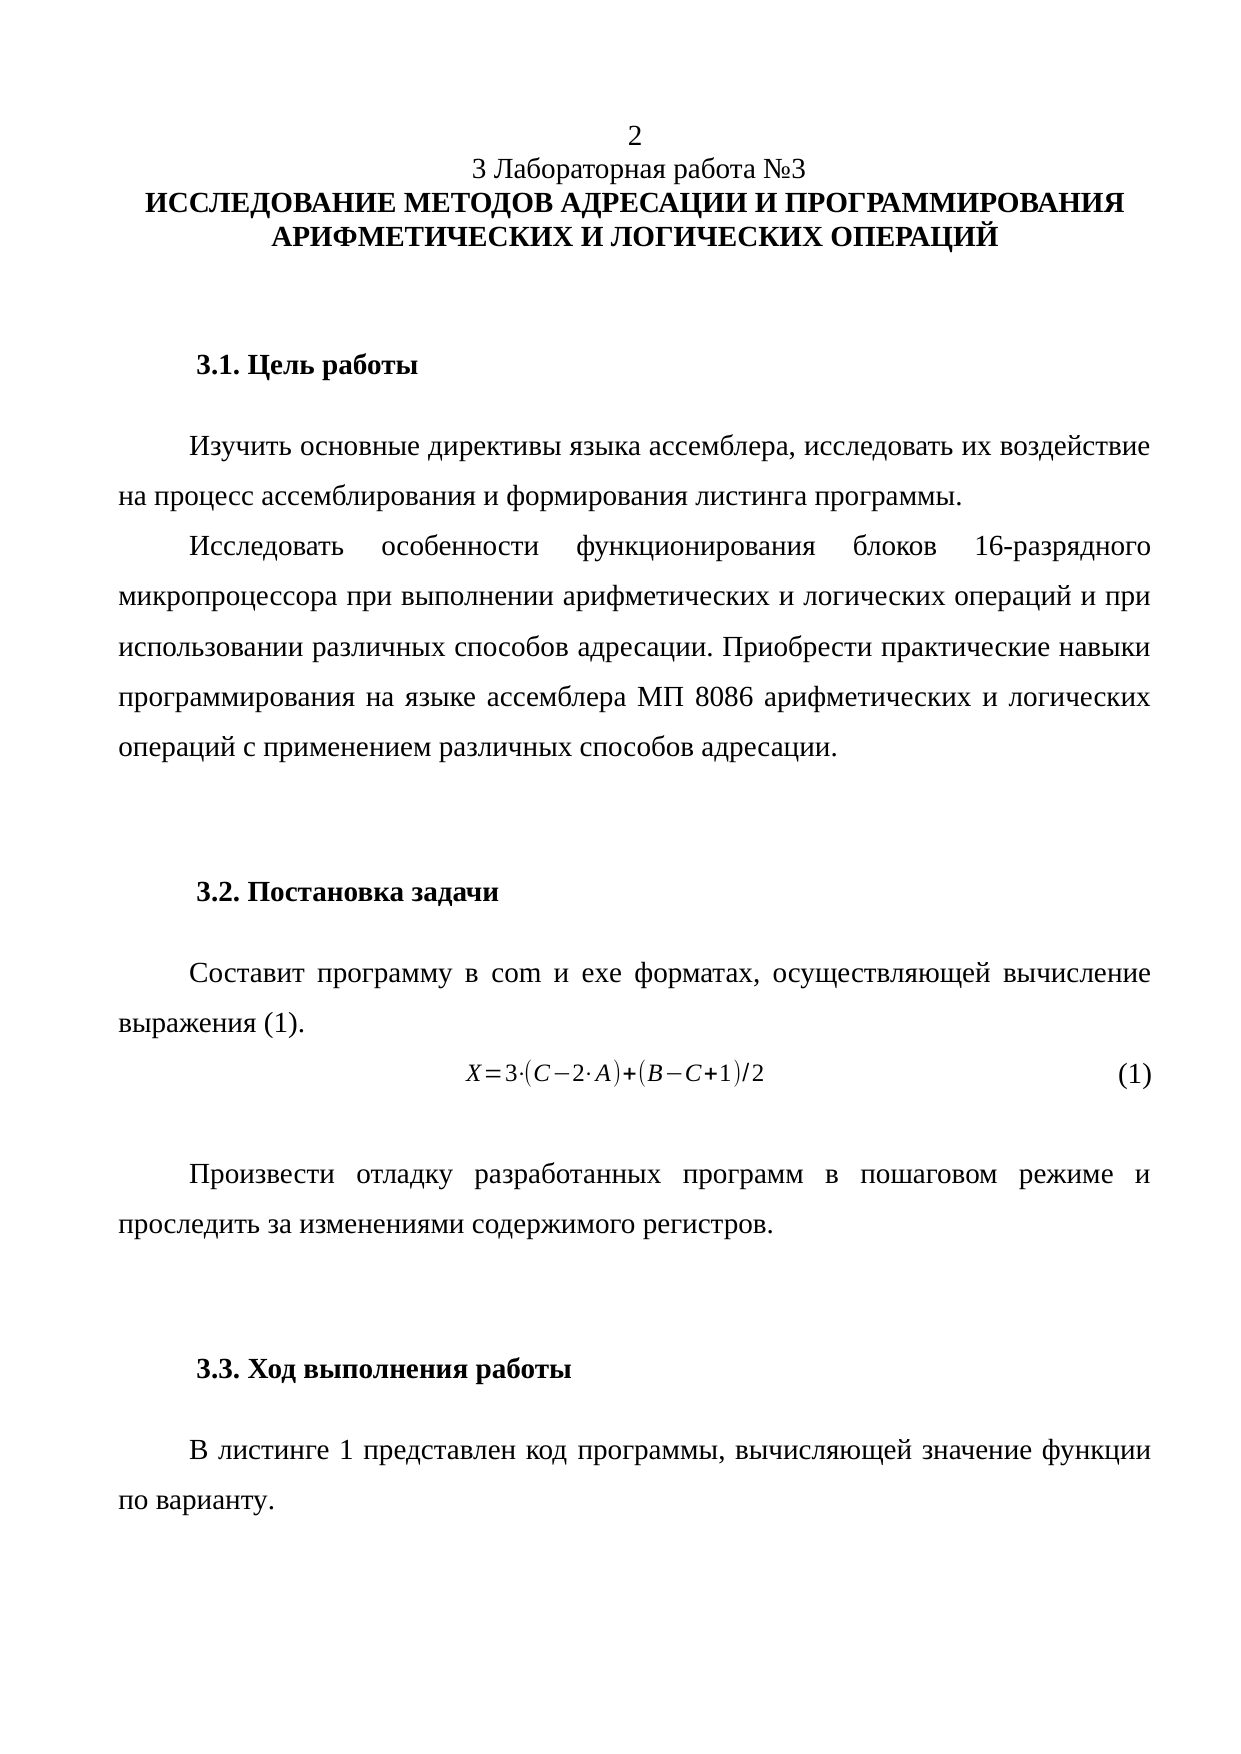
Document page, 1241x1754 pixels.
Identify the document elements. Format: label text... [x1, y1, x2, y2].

text Произвести отладку разработанных программ в пошаговом режиме и проследить за изменениями содержимого регистров. [118, 1156, 1152, 1240]
table_header (1) [1110, 1056, 1152, 1106]
subtitle Цель работы [118, 347, 1152, 380]
subtitle Лабораторная работа №3 [118, 152, 1152, 185]
subtitle Ход выполнения работы [118, 1351, 1152, 1385]
text Исследовать особенности функционирования блоков 16-разрядного микропроцессора при выполнении арифметических и логических операций и при использовании различных способов адресации. Приобрести практические навыки программирования на языке ассемблера МП 8086 арифметических и логических операций с применением различных способов адресации. [118, 528, 1152, 763]
subtitle ИССЛЕДОВАНИЕ МЕТОДОВ АДРЕСАЦИИ И ПРОГРАММИРОВАНИЯ АРИФМЕТИЧЕСКИХ И ЛОГИЧЕСКИХ ОПЕРАЦИЙ [118, 185, 1152, 252]
text Составит программу в com и exe форматах, осуществляющей вычисление выражения (1). [118, 955, 1152, 1039]
text В листинге 1 представлен код программы, вычисляющей значение функции по варианту. [118, 1432, 1152, 1516]
table_header [118, 1056, 1110, 1106]
text Изучить основные директивы языка ассемблера, исследовать их воздействие на процесс ассемблирования и формирования листинга программы. [118, 428, 1152, 511]
subtitle Постановка задачи [118, 874, 1152, 908]
